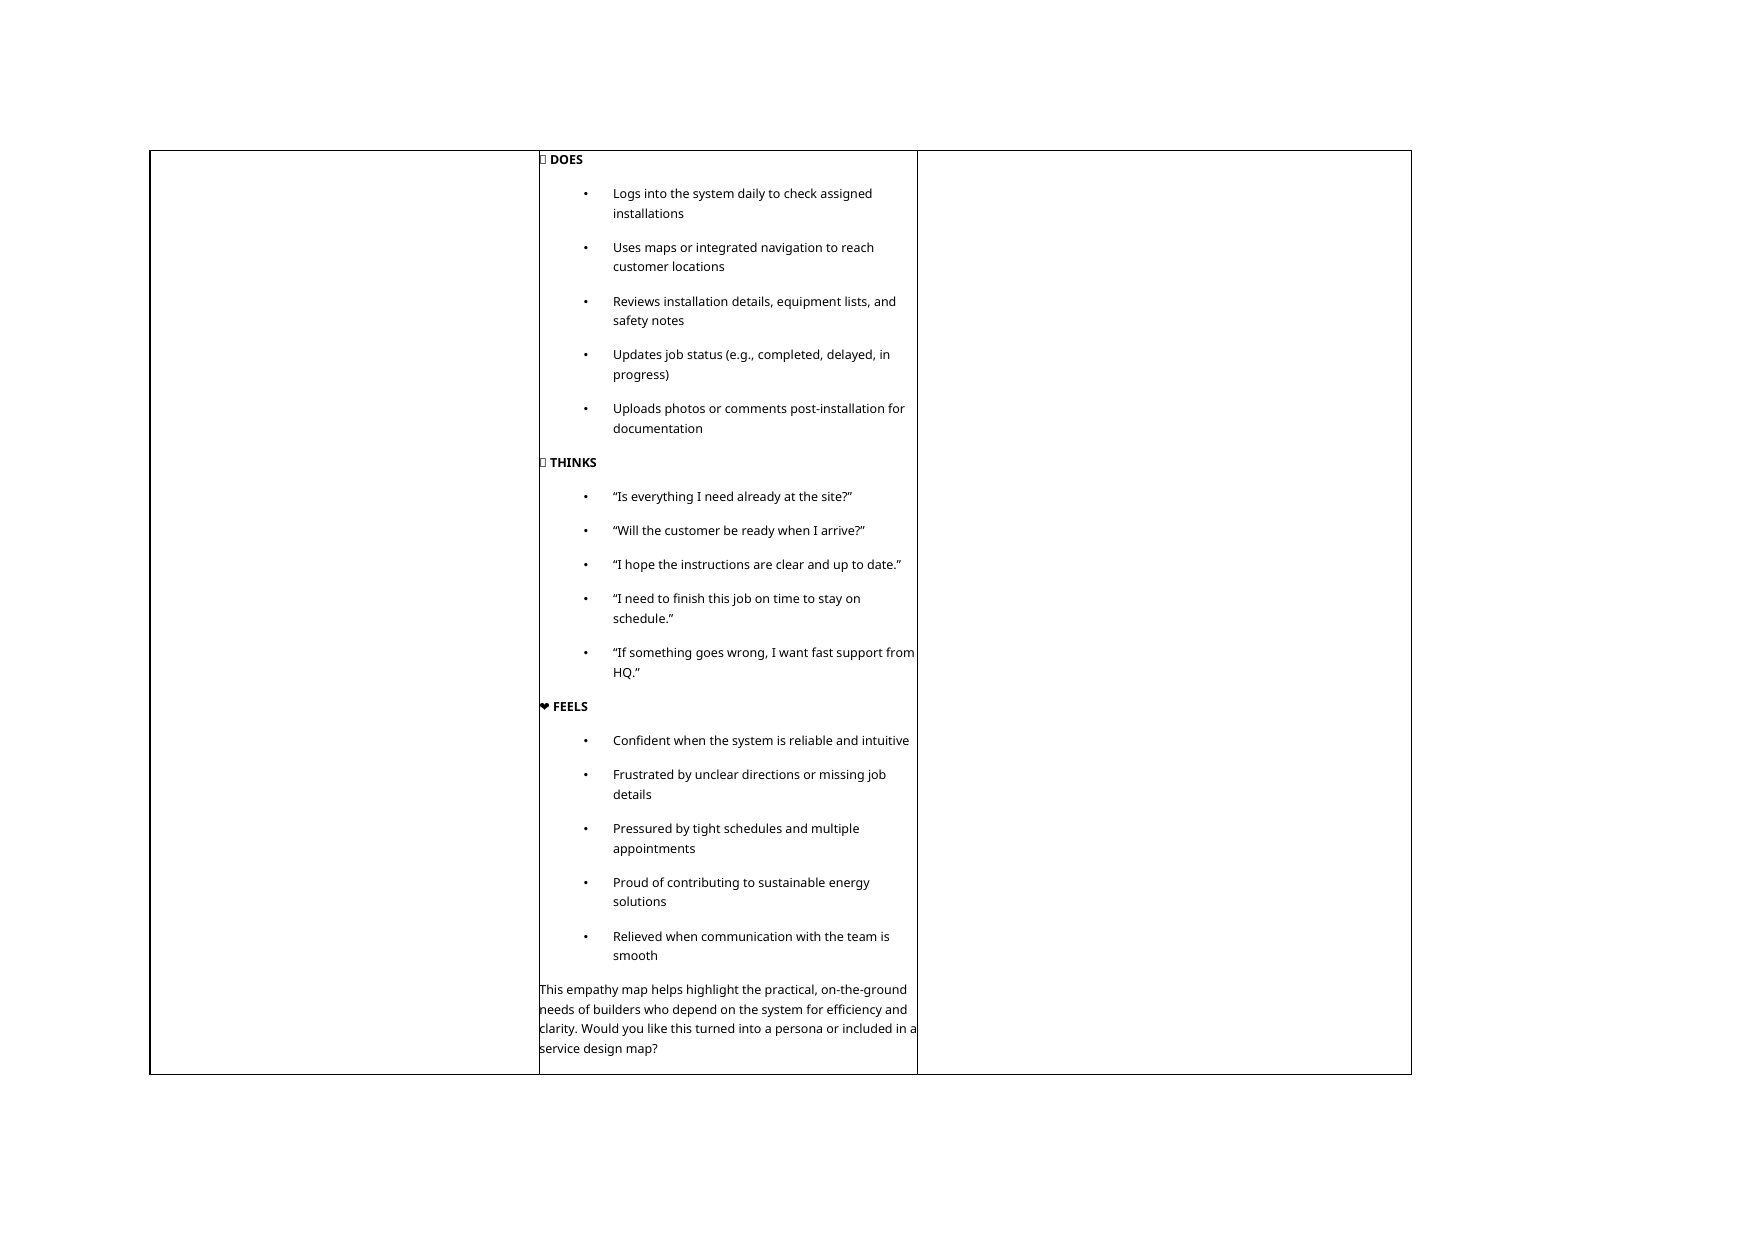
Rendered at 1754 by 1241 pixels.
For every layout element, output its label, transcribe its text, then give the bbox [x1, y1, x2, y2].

table_cell [918, 151, 1411, 1074]
table_cell [151, 151, 539, 1074]
table_cell Here’s an Empathy Map for builders and installation technicians working with Rolsa Technologies, using the Says / Does / Thinks / Feels framework. These users rely on the system to know where to go, what to install, and how to manage their tasks efficiently. 🧠 Empathy Map: Rolsa Technologies Builders & Installers 🗣️ SAYS “Where’s my next job site?” “I need clear instructions and access details.” “The system should work offline or in low-signal areas.” “It’d be helpful to upload photos or notes after the job.” “I want to spend less time figuring out logistics and more time doing the work.” 🏃 DOES Logs into the system daily to check assigned installations Uses maps or integrated navigation to reach customer locations Reviews installation details, equipment lists, and safety notes Updates job status (e.g., completed, delayed, in progress) Uploads photos or comments post-installation for documentation 💭 THINKS “Is everything I need already at the site?” “Will the customer be ready when I arrive?” “I hope the instructions are clear and up to date.” “I need to finish this job on time to stay on schedule.” “If something goes wrong, I want fast support from HQ.” ❤️ FEELS Confident when the system is reliable and intuitive Frustrated by unclear directions or missing job details Pressured by tight schedules and multiple appointments Proud of contributing to sustainable energy solutions Relieved when communication with the team is smooth This empathy map helps highlight the practical, on-the-ground needs of builders who depend on the system for efficiency and clarity. Would you like this turned into a persona or included in a service design map? [540, 151, 917, 1074]
